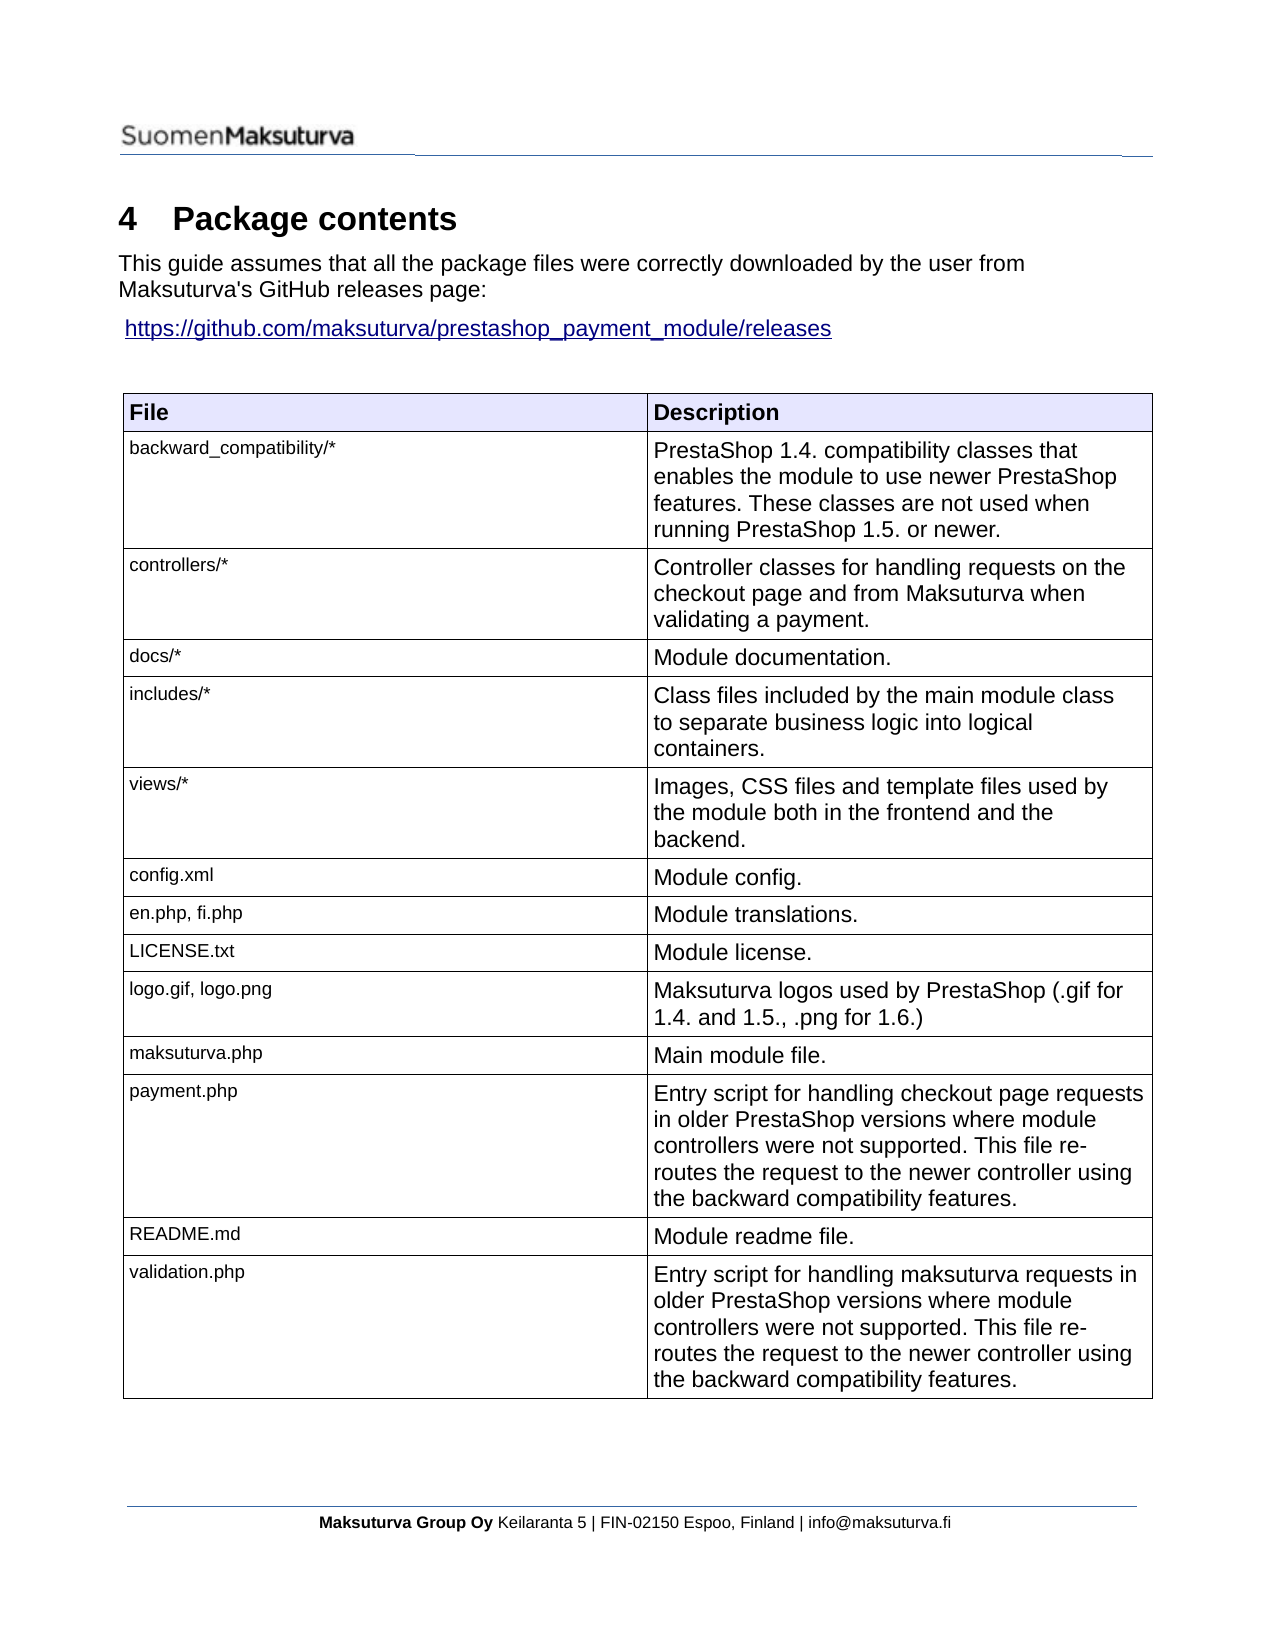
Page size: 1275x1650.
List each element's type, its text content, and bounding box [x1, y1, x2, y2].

table_cell PrestaShop 1.4. compatibility classes that enables the module to use newer PrestaShop features. These classes are not used when running PrestaShop 1.5. or newer. [648, 432, 1152, 548]
table_cell controllers/* [124, 549, 647, 638]
table_cell Main module file. [648, 1037, 1152, 1074]
table_cell README.md [124, 1218, 647, 1255]
table_cell payment.php [124, 1075, 647, 1217]
table_cell views/* [124, 768, 647, 858]
table_cell Maksuturva logos used by PrestaShop (.gif for 1.4. and 1.5., .png for 1.6.) [648, 972, 1152, 1036]
table_cell includes/* [124, 677, 647, 767]
table_cell docs/* [124, 640, 647, 676]
table_header Description [648, 394, 1152, 431]
table_cell Module license. [648, 935, 1152, 971]
table_cell validation.php [124, 1256, 647, 1398]
table_cell en.php, fi.php [124, 897, 647, 933]
table_cell backward_compatibility/* [124, 432, 647, 548]
table_cell Controller classes for handling requests on the checkout page and from Maksuturva when validating a payment. [648, 549, 1152, 638]
table_header File [124, 394, 647, 431]
table_cell Module documentation. [648, 640, 1152, 676]
table_cell logo.gif, logo.png [124, 972, 647, 1036]
table_cell config.xml [124, 859, 647, 896]
table_cell Images, CSS files and template files used by the module both in the frontend and the backend. [648, 768, 1152, 858]
text This guide assumes that all the package files were correctly downloaded by the user from Maksuturva's GitHub releases page: [118, 250, 1157, 303]
table_cell Module config. [648, 859, 1152, 896]
table_cell maksuturva.php [124, 1037, 647, 1074]
table_cell Module translations. [648, 897, 1152, 933]
table_cell LICENSE.txt [124, 935, 647, 971]
table_cell Module readme file. [648, 1218, 1152, 1255]
picture [120, 124, 358, 147]
table_cell Entry script for handling checkout page requests in older PrestaShop versions where module controllers were not supported. This file re-routes the request to the newer controller using the backward compatibility features. [648, 1075, 1152, 1217]
subtitle Package contents [118, 199, 1157, 238]
table_cell Class files included by the main module class to separate business logic into logical containers. [648, 677, 1152, 767]
table_cell Entry script for handling maksuturva requests in older PrestaShop versions where module controllers were not supported. This file re-routes the request to the newer controller using the backward compatibility features. [648, 1256, 1152, 1398]
text https://github.com/maksuturva/prestashop_payment_module/releases [118, 315, 1157, 342]
